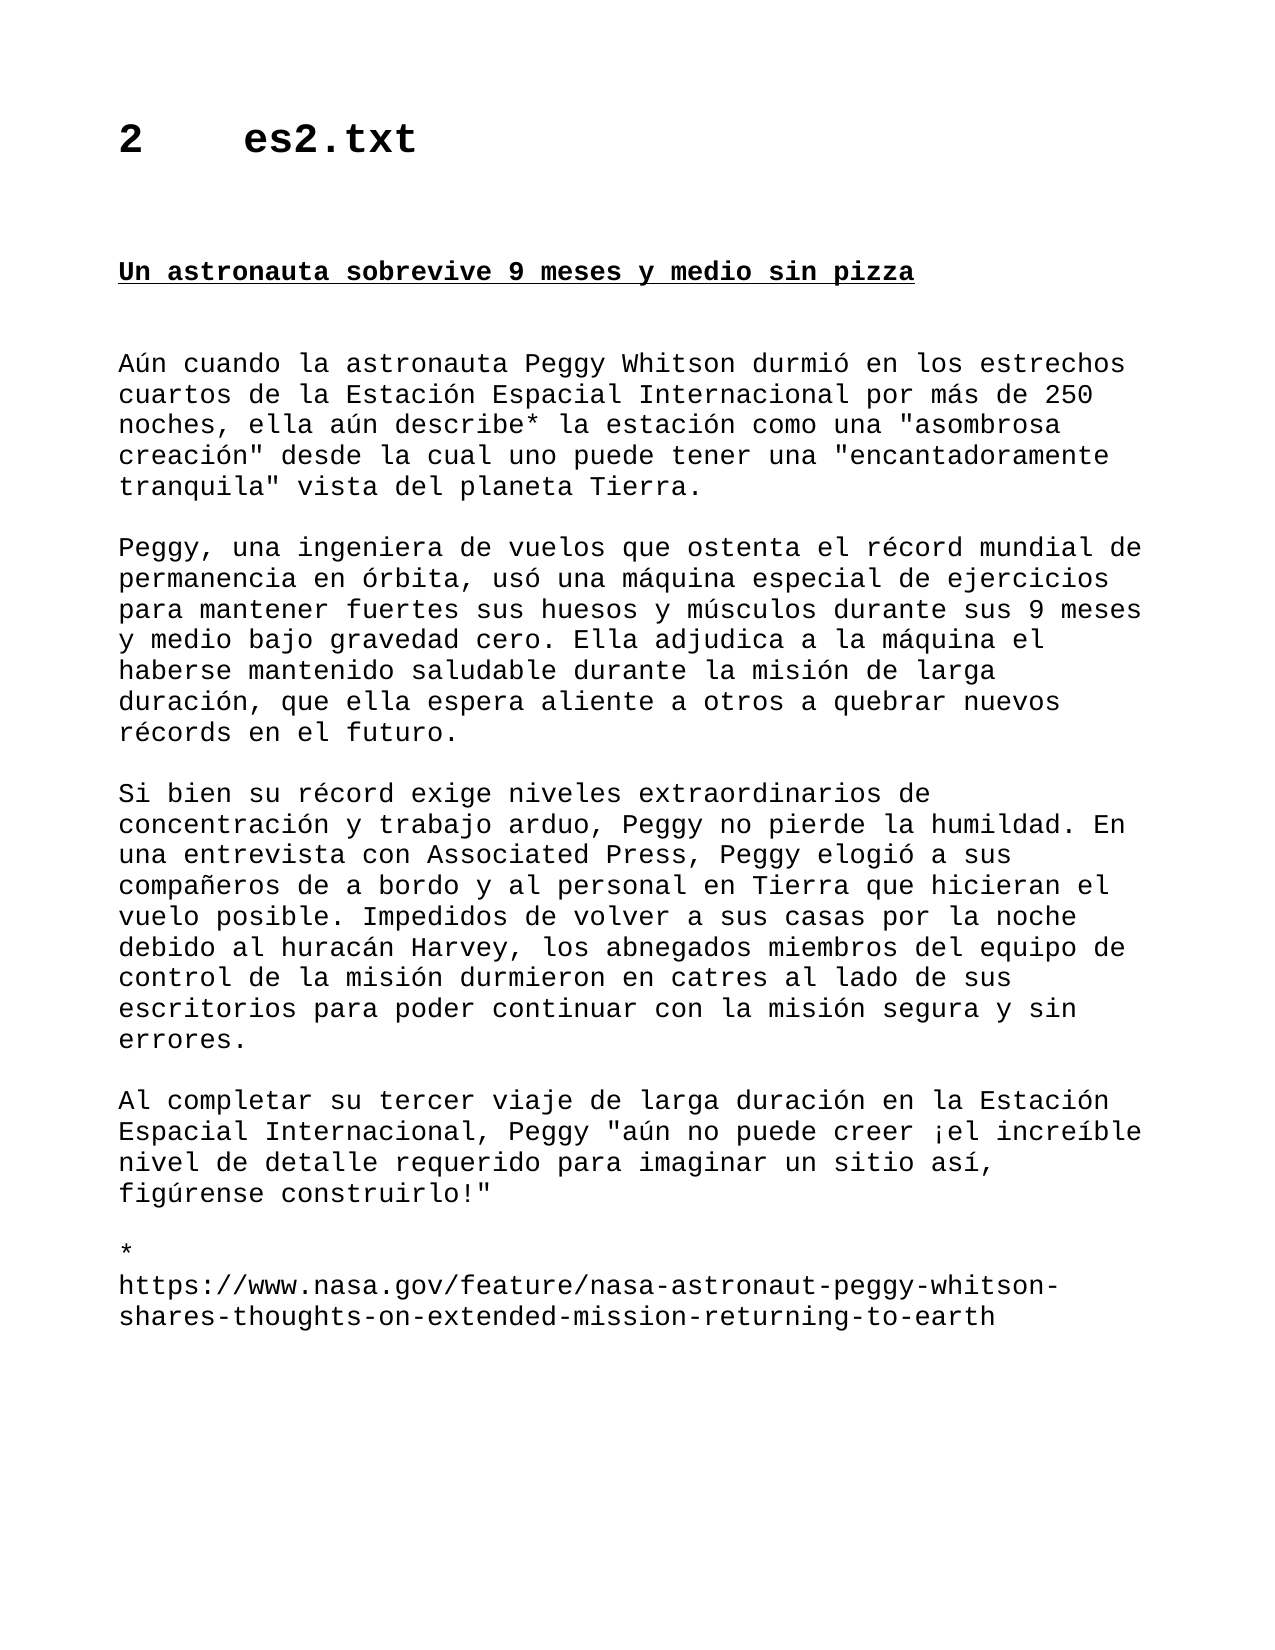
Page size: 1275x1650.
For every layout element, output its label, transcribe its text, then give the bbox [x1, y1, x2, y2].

text https://www.nasa.gov/feature/nasa-astronaut-peggy-whitson-shares-thoughts-on-extended-mission-returning-to-earth [118, 1272, 1157, 1333]
text Un astronauta sobrevive 9 meses y medio sin pizza [118, 257, 1157, 288]
text Aún cuando la astronauta Peggy Whitson durmió en los estrechos cuartos de la Estación Espacial Internacional por más de 250 noches, ella aún describe* la estación como una "asombrosa creación" desde la cual uno puede tener una "encantadoramente tranquila" vista del planeta Tierra. [118, 350, 1157, 503]
text Peggy, una ingeniera de vuelos que ostenta el récord mundial de permanencia en órbita, usó una máquina especial de ejercicios para mantener fuertes sus huesos y músculos durante sus 9 meses y medio bajo gravedad cero. Ella adjudica a la máquina el haberse mantenido saludable durante la misión de larga duración, que ella espera aliente a otros a quebrar nuevos récords en el futuro. [118, 534, 1157, 749]
text Al completar su tercer viaje de larga duración en la Estación Espacial Internacional, Peggy "aún no puede creer ¡el increíble nivel de detalle requerido para imaginar un sitio así, figúrense construirlo!" [118, 1087, 1157, 1210]
text 2 es2.txt [118, 118, 1157, 165]
text * [118, 1241, 1157, 1272]
text Si bien su récord exige niveles extraordinarios de concentración y trabajo arduo, Peggy no pierde la humildad. En una entrevista con Associated Press, Peggy elogió a sus compañeros de a bordo y al personal en Tierra que hicieran el vuelo posible. Impedidos de volver a sus casas por la noche debido al huracán Harvey, los abnegados miembros del equipo de control de la misión durmieron en catres al lado de sus escritorios para poder continuar con la misión segura y sin errores. [118, 780, 1157, 1056]
